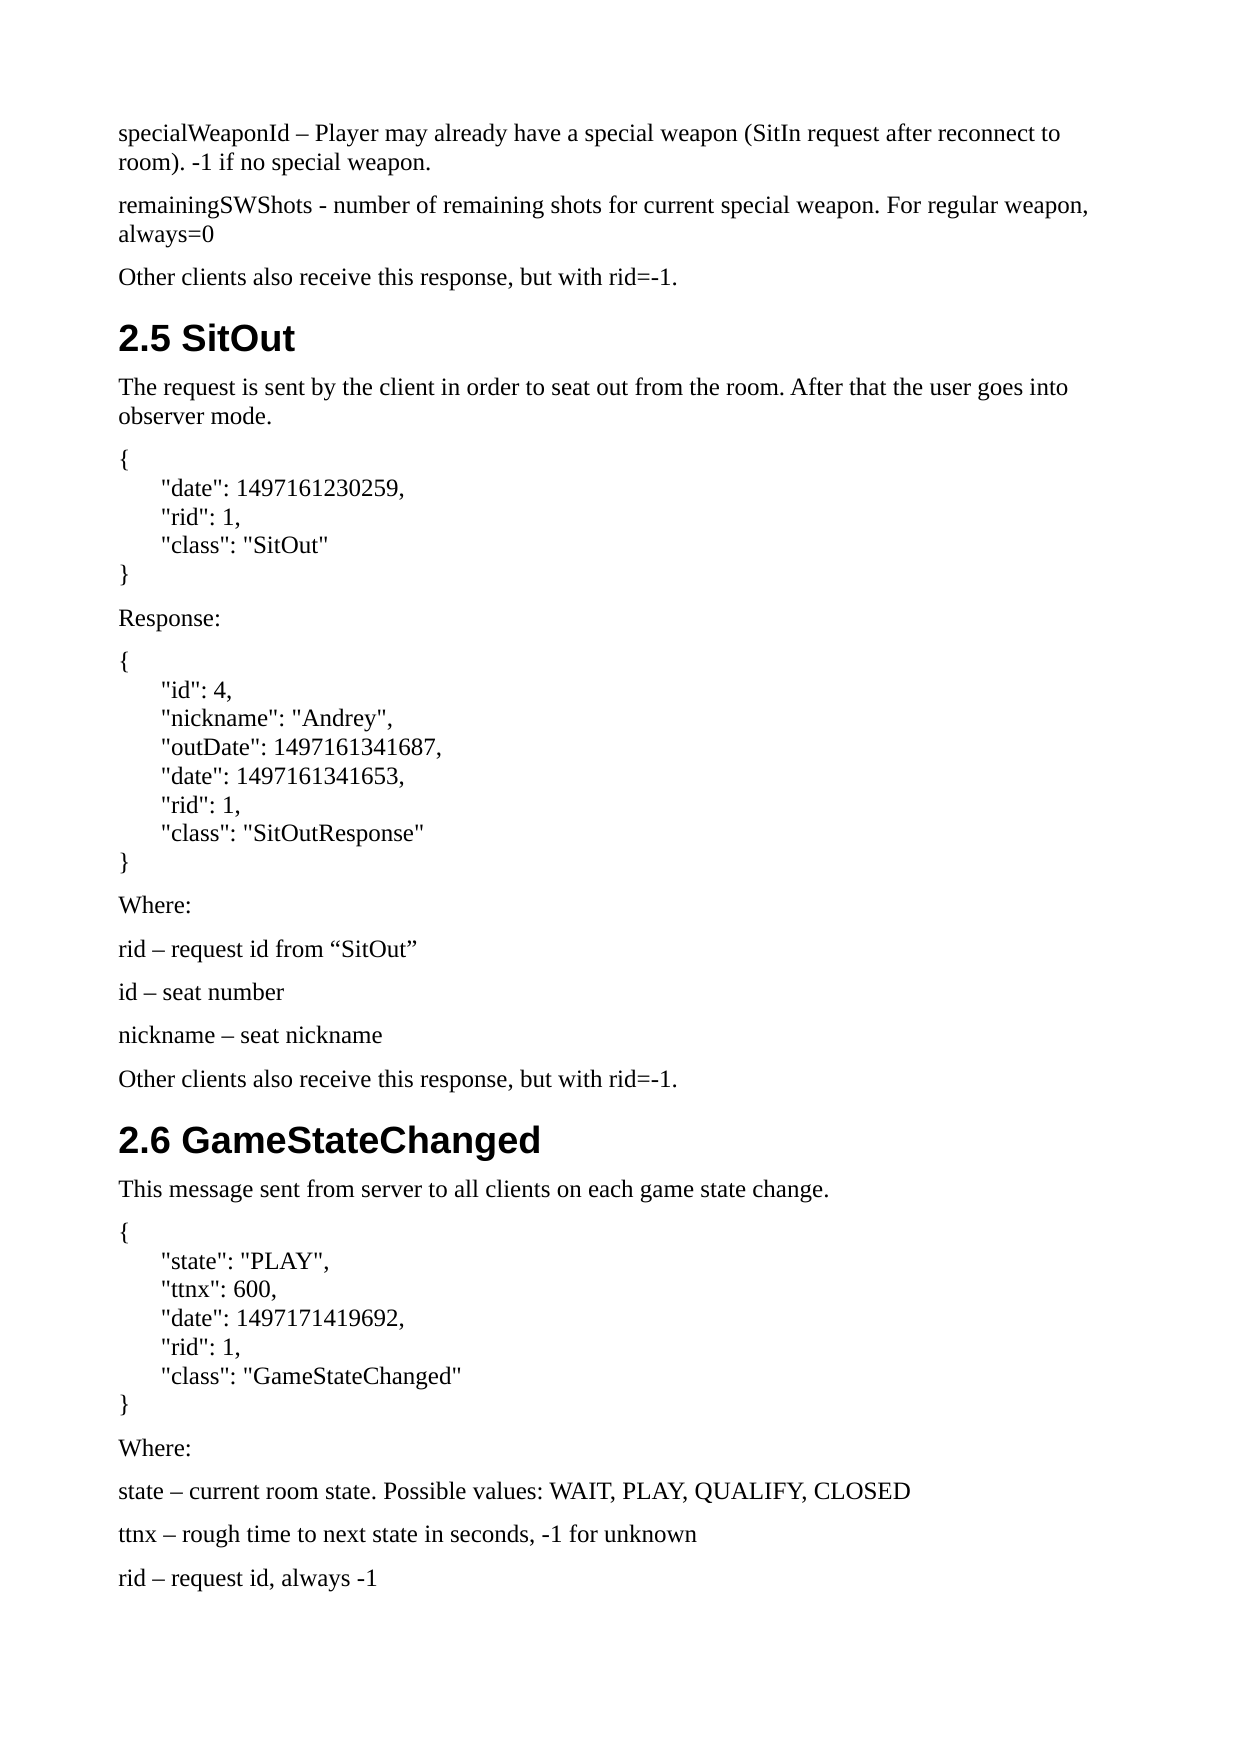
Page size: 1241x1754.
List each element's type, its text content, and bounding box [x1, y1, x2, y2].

text nickname – seat nickname [118, 1021, 1122, 1049]
text remainingSWShots - number of remaining shots for current special weapon. For regular weapon, always=0 [118, 190, 1122, 248]
text rid – request id from “SitOut” [118, 934, 1122, 963]
text { "state": "PLAY", "ttnx": 600, "date": 1497171419692, "rid": 1, "class": "GameStateChanged" } [118, 1217, 1122, 1418]
text specialWeaponId – Player may already have a special weapon (SitIn request after reconnect to room). -1 if no special weapon. [118, 118, 1122, 176]
text This message sent from server to all clients on each game state change. [118, 1174, 1122, 1202]
text rid – request id, always -1 [118, 1563, 1122, 1592]
text ttnx – rough time to next state in seconds, -1 for unknown [118, 1519, 1122, 1548]
text Other clients also receive this response, but with rid=-1. [118, 1064, 1122, 1093]
text Where: [118, 1433, 1122, 1462]
text { "id": 4, "nickname": "Andrey", "outDate": 1497161341687, "date": 1497161341653, "rid": 1, "class": "SitOutResponse" } [118, 646, 1122, 876]
text state – current room state. Possible values: WAIT, PLAY, QUALIFY, CLOSED [118, 1476, 1122, 1505]
text The request is sent by the client in order to seat out from the room. After that the user goes into observer mode. [118, 372, 1122, 430]
text Other clients also receive this response, but with rid=-1. [118, 262, 1122, 291]
text Response: [118, 603, 1122, 631]
text { "date": 1497161230259, "rid": 1, "class": "SitOut" } [118, 444, 1122, 588]
subtitle 2.5 SitOut [118, 316, 1122, 360]
text id – seat number [118, 977, 1122, 1006]
text Where: [118, 891, 1122, 919]
subtitle 2.6 GameStateChanged [118, 1118, 1122, 1161]
